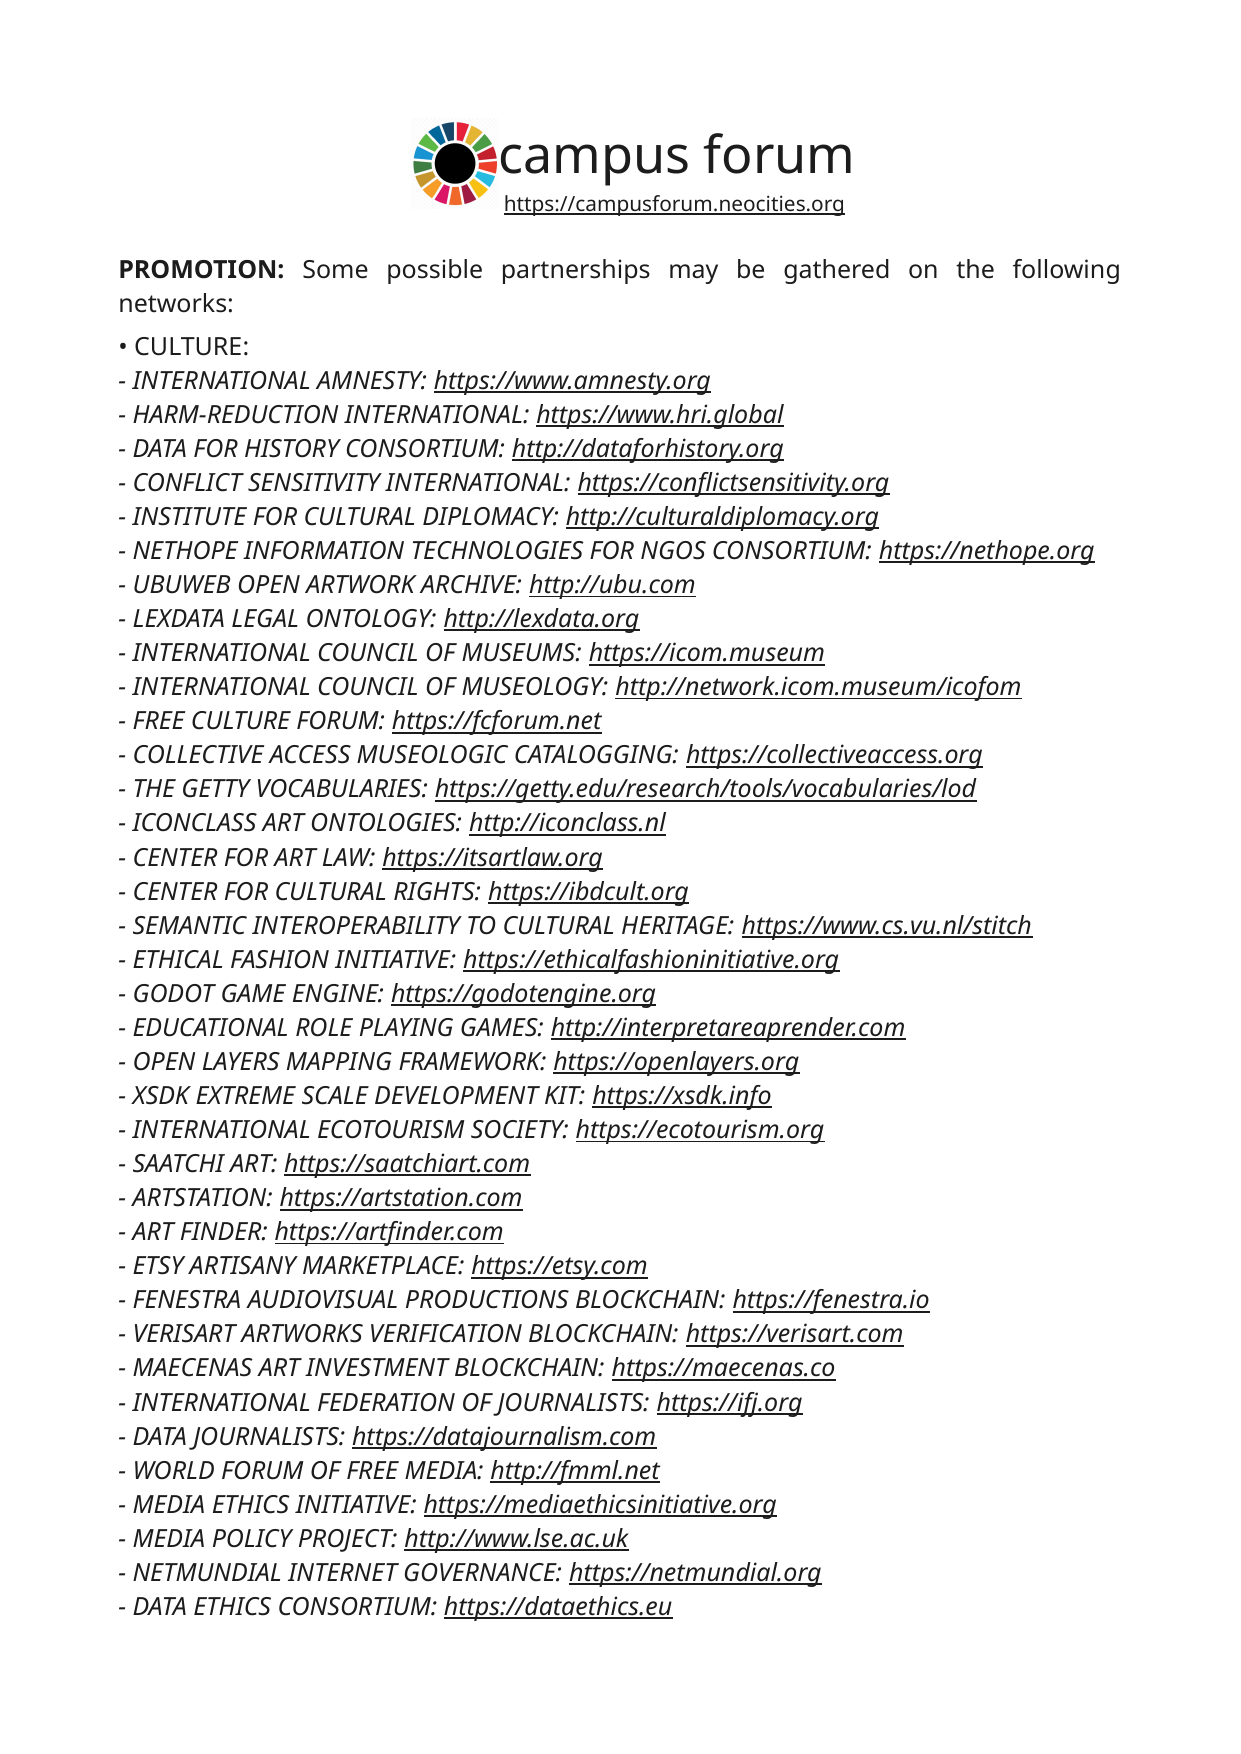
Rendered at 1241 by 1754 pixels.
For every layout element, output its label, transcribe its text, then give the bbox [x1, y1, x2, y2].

text - ARTSTATION: https://artstation.com [118, 1180, 1122, 1214]
text - CONFLICT SENSITIVITY INTERNATIONAL: https://conflictsensitivity.org [118, 464, 1122, 498]
text - OPEN LAYERS MAPPING FRAMEWORK: https://openlayers.org [118, 1043, 1122, 1078]
text - FREE CULTURE FORUM: https://fcforum.net [118, 703, 1122, 737]
text - ART FINDER: https://artfinder.com [118, 1214, 1122, 1248]
text - THE GETTY VOCABULARIES: https://getty.edu/research/tools/vocabularies/lod [118, 771, 1122, 805]
text campus forum [498, 118, 1122, 189]
text - HARM-REDUCTION INTERNATIONAL: https://www.hri.global [118, 396, 1122, 430]
text - VERISART ARTWORKS VERIFICATION BLOCKCHAIN: https://verisart.com [118, 1316, 1122, 1350]
text - CENTER FOR ART LAW: https://itsartlaw.org [118, 839, 1122, 873]
text - SEMANTIC INTEROPERABILITY TO CULTURAL HERITAGE: https://www.cs.vu.nl/stitch [118, 907, 1122, 941]
text - GODOT GAME ENGINE: https://godotengine.org [118, 975, 1122, 1009]
text - MEDIA POLICY PROJECT: http://www.lse.ac.uk [118, 1520, 1122, 1554]
text - INTERNATIONAL AMNESTY: https://www.amnesty.org [118, 362, 1122, 396]
text - INTERNATIONAL COUNCIL OF MUSEUMS: https://icom.museum [118, 635, 1122, 669]
text - INTERNATIONAL ECOTOURISM SOCIETY: https://ecotourism.org [118, 1112, 1122, 1146]
text - COLLECTIVE ACCESS MUSEOLOGIC CATALOGGING: https://collectiveaccess.org [118, 737, 1122, 771]
text - ETHICAL FASHION INITIATIVE: https://ethicalfashioninitiative.org [118, 941, 1122, 975]
picture [411, 118, 498, 209]
text - FENESTRA AUDIOVISUAL PRODUCTIONS BLOCKCHAIN: https://fenestra.io [118, 1282, 1122, 1316]
text - NETMUNDIAL INTERNET GOVERNANCE: https://netmundial.org [118, 1554, 1122, 1588]
text - XSDK EXTREME SCALE DEVELOPMENT KIT: https://xsdk.info [118, 1078, 1122, 1112]
text [118, 118, 411, 189]
text - EDUCATIONAL ROLE PLAYING GAMES: http://interpretareaprender.com [118, 1009, 1122, 1043]
text - CENTER FOR CULTURAL RIGHTS: https://ibdcult.org [118, 873, 1122, 907]
text - SAATCHI ART: https://saatchiart.com [118, 1146, 1122, 1180]
text - DATA JOURNALISTS: https://datajournalism.com [118, 1418, 1122, 1452]
text PROMOTION: Some possible partnerships may be gathered on the following networks: [118, 252, 1122, 320]
text - ICONCLASS ART ONTOLOGIES: http://iconclass.nl [118, 805, 1122, 839]
text - UBUWEB OPEN ARTWORK ARCHIVE: http://ubu.com [118, 567, 1122, 601]
text - INSTITUTE FOR CULTURAL DIPLOMACY: http://culturaldiplomacy.org [118, 498, 1122, 533]
text - INTERNATIONAL FEDERATION OF JOURNALISTS: https://ifj.org [118, 1384, 1122, 1418]
text - ETSY ARTISANY MARKETPLACE: https://etsy.com [118, 1248, 1122, 1282]
text - MEDIA ETHICS INITIATIVE: https://mediaethicsinitiative.org [118, 1486, 1122, 1520]
text - LEXDATA LEGAL ONTOLOGY: http://lexdata.org [118, 601, 1122, 635]
text - WORLD FORUM OF FREE MEDIA: http://fmml.net [118, 1452, 1122, 1486]
text https://campusforum.neocities.org [118, 189, 1122, 217]
text - MAECENAS ART INVESTMENT BLOCKCHAIN: https://maecenas.co [118, 1350, 1122, 1384]
text • CULTURE: [118, 328, 1122, 362]
text - INTERNATIONAL COUNCIL OF MUSEOLOGY: http://network.icom.museum/icofom [118, 669, 1122, 703]
text - DATA ETHICS CONSORTIUM: https://dataethics.eu [118, 1588, 1122, 1623]
text - NETHOPE INFORMATION TECHNOLOGIES FOR NGOS CONSORTIUM: https://nethope.org [118, 533, 1122, 567]
text - DATA FOR HISTORY CONSORTIUM: http://dataforhistory.org [118, 430, 1122, 464]
